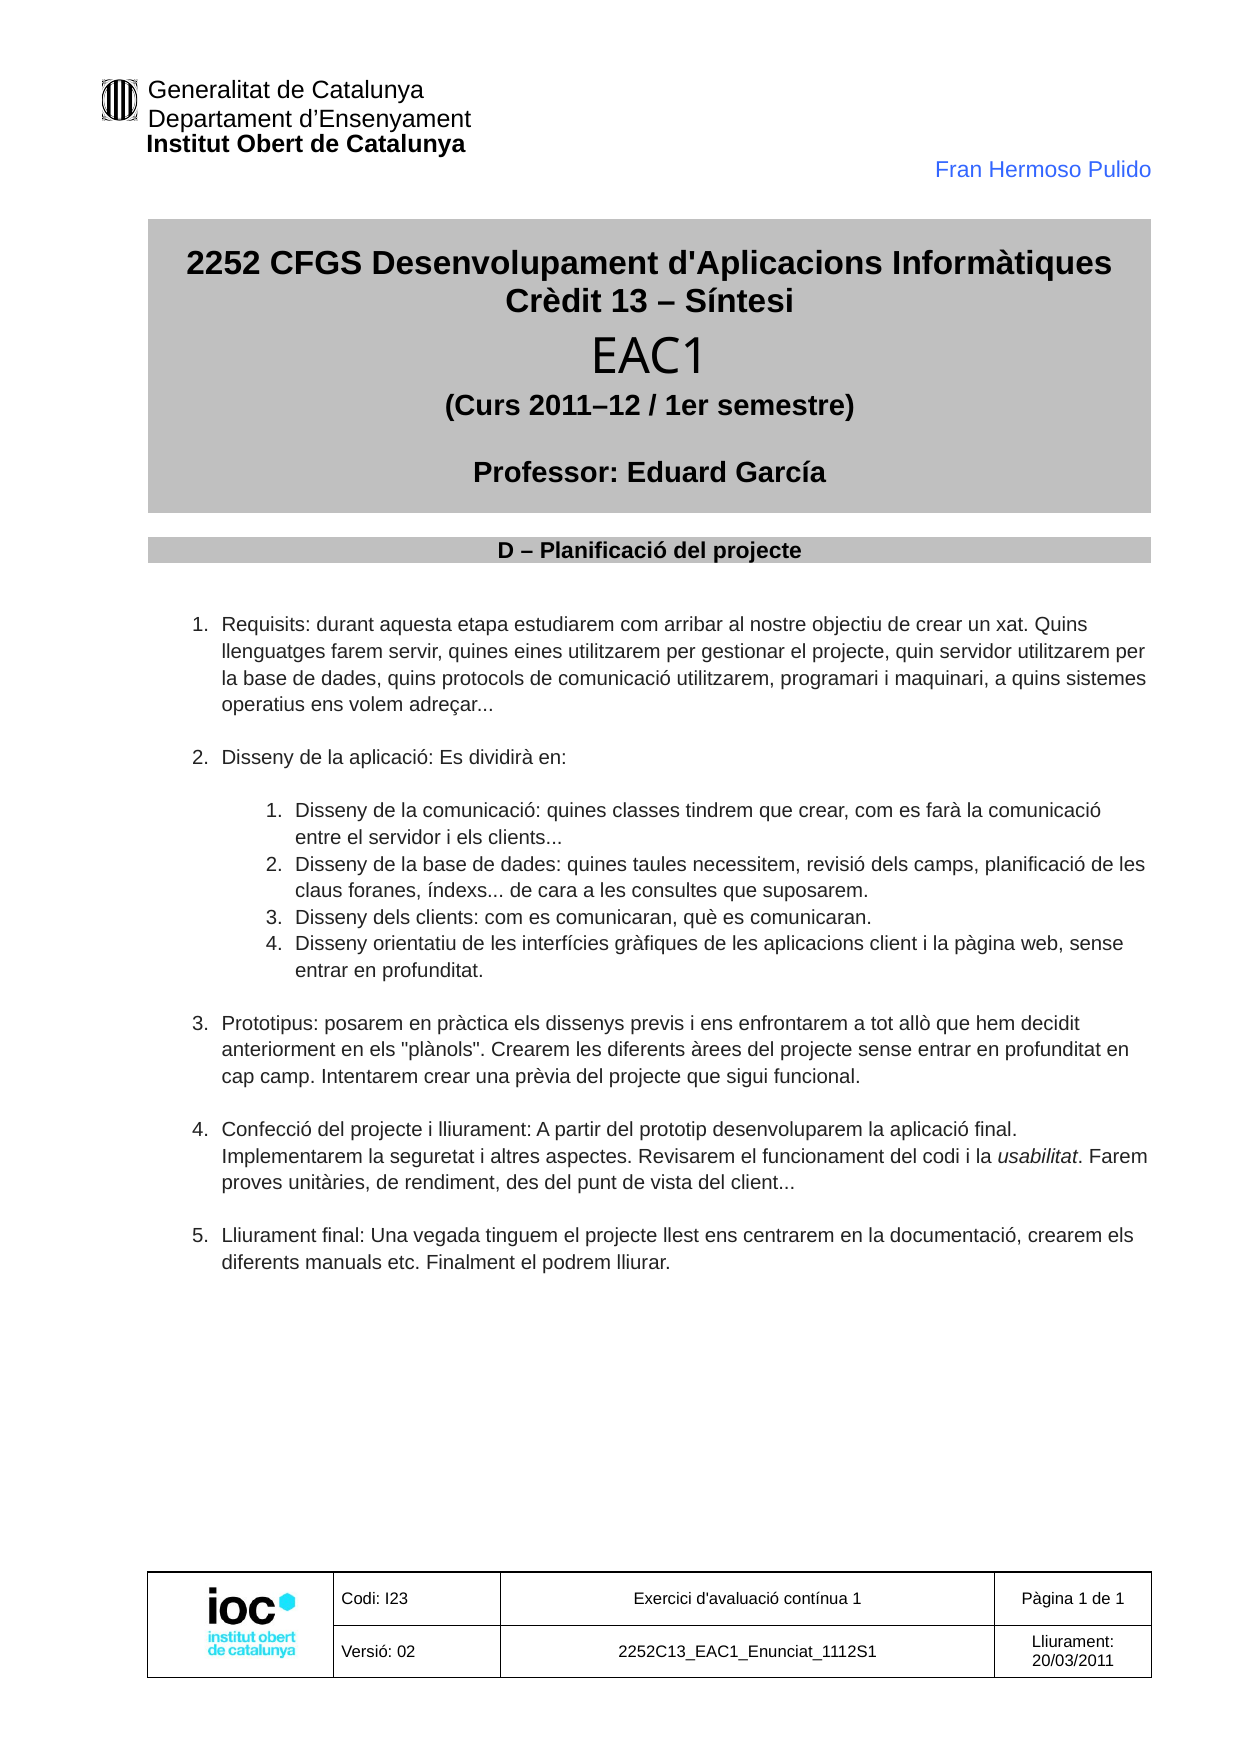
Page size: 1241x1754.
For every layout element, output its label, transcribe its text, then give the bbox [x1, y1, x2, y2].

list Confecció del projecte i lliurament: A partir del prototip desenvoluparem la aplicació final. Implementarem la seguretat i altres aspectes. Revisarem el funcionament del codi i la usabilitat. Farem proves unitàries, de rendiment, des del punt de vista del client... [192, 1114, 1151, 1221]
text EAC1 [148, 320, 1151, 388]
text (Curs 2011–12 / 1er semestre) [148, 388, 1151, 421]
list Requisits: durant aquesta etapa estudiarem com arribar al nostre objectiu de crear un xat. Quins llenguatges farem servir, quines eines utilitzarem per gestionar el projecte, quin servidor utilitzarem per la base de dades, quins protocols de comunicació utilitzarem, programari i maquinari, a quins sistemes operatius ens volem adreçar... [192, 609, 1151, 742]
list Disseny orientatiu de les interfícies gràfiques de les aplicacions client i la pàgina web, sense entrar en profunditat. [266, 928, 1151, 1008]
subtitle Crèdit 13 – Síntesi [148, 281, 1151, 320]
list Disseny de la base de dades: quines taules necessitem, revisió dels camps, planificació de les claus foranes, índexs... de cara a les consultes que suposarem. [266, 849, 1151, 902]
list Prototipus: posarem en pràctica els dissenys previs i ens enfrontarem a tot allò que hem decidit anteriorment en els "plànols". Crearem les diferents àrees del projecte sense entrar en profunditat en cap camp. Intentarem crear una prèvia del projecte que sigui funcional. [192, 1008, 1151, 1114]
picture [195, 1574, 309, 1669]
list Disseny de la aplicació: Es dividirà en: [192, 742, 1151, 796]
list Lliurament final: Una vegada tinguem el projecte llest ens centrarem en la documentació, crearem els diferents manuals etc. Finalment el podrem lliurar. [192, 1221, 1151, 1274]
list Disseny de la comunicació: quines classes tindrem que crear, com es farà la comunicació entre el servidor i els clients... [266, 796, 1151, 849]
text D – Planificació del projecte [148, 537, 1151, 563]
list Disseny dels clients: com es comunicaran, què es comunicaran. [266, 902, 1151, 928]
text Professor: Eduard García [148, 455, 1151, 488]
text 2252 CFGS Desenvolupament d'Aplicacions Informàtiques [148, 243, 1151, 281]
